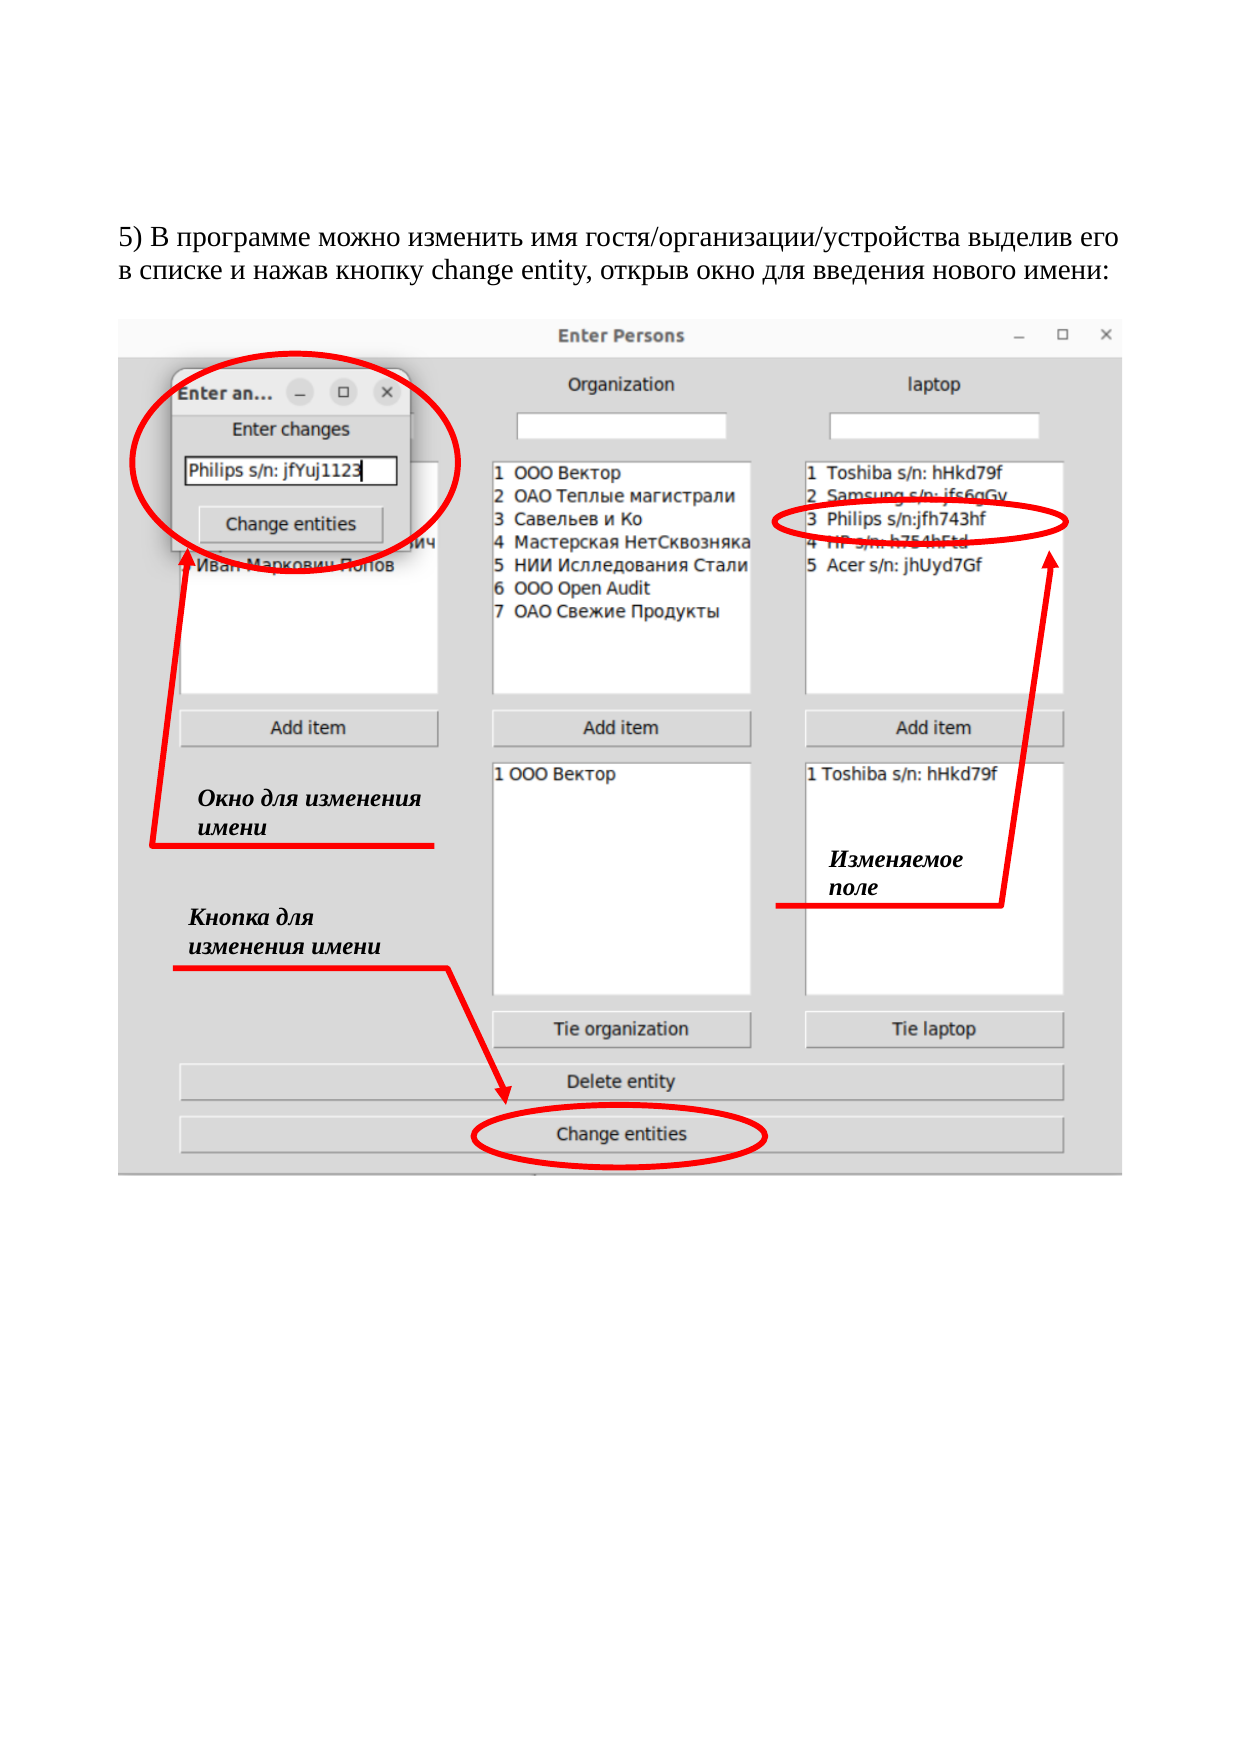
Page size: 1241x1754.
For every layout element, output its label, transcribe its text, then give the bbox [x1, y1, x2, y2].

picture [118, 319, 1123, 1176]
text 5) В программе можно изменить имя гостя/организации/устройства выделив его в списке и нажав кнопку change entity, открыв окно для введения нового имени: [118, 219, 1122, 286]
